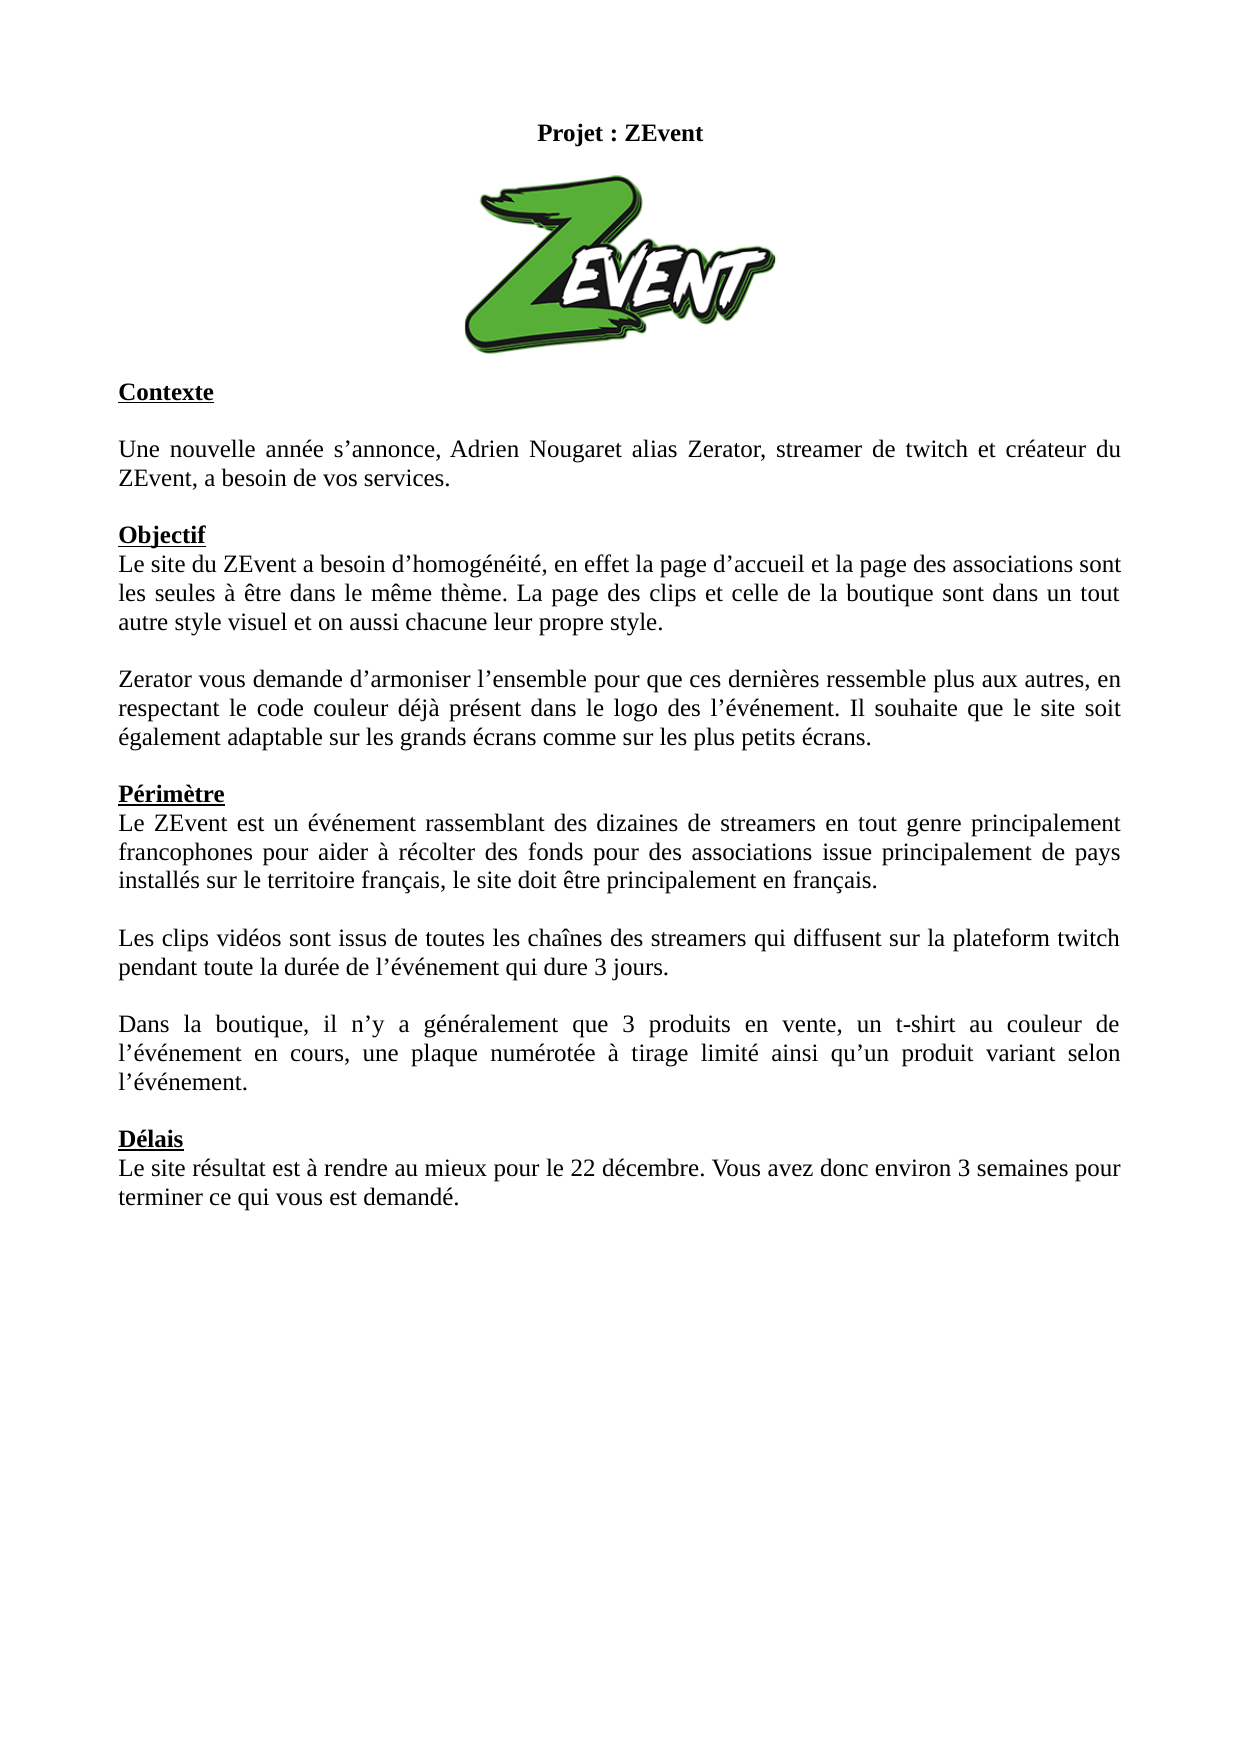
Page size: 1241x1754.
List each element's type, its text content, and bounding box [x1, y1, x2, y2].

text Délais [118, 1124, 1122, 1153]
text Contexte [118, 377, 1122, 406]
text Dans la boutique, il n’y a généralement que 3 produits en vente, un t-shirt au couleur de l’événement en cours, une plaque numérotée à tirage limité ainsi qu’un produit variant selon l’événement. [118, 1009, 1122, 1096]
text Une nouvelle année s’annonce, Adrien Nougaret alias Zerator, streamer de twitch et créateur du ZEvent, a besoin de vos services. [118, 434, 1122, 492]
text Le ZEvent est un événement rassemblant des dizaines de streamers en tout genre principalement francophones pour aider à récolter des fonds pour des associations issue principalement de pays installés sur le territoire français, le site doit être principalement en français. [118, 808, 1122, 894]
text Objectif [118, 521, 1122, 549]
text Périmètre [118, 779, 1122, 808]
text Les clips vidéos sont issus de toutes les chaînes des streamers qui diffusent sur la plateform twitch pendant toute la durée de l’événement qui dure 3 jours. [118, 923, 1122, 981]
picture [464, 175, 776, 354]
text Projet : ZEvent [118, 118, 1122, 147]
text Zerator vous demande d’armoniser l’ensemble pour que ces dernières ressemble plus aux autres, en respectant le code couleur déjà présent dans le logo des l’événement. Il souhaite que le site soit également adaptable sur les grands écrans comme sur les plus petits écrans. [118, 664, 1122, 751]
text Le site du ZEvent a besoin d’homogénéité, en effet la page d’accueil et la page des associations sont les seules à être dans le même thème. La page des clips et celle de la boutique sont dans un tout autre style visuel et on aussi chacune leur propre style. [118, 549, 1122, 636]
text Le site résultat est à rendre au mieux pour le 22 décembre. Vous avez donc environ 3 semaines pour terminer ce qui vous est demandé. [118, 1153, 1122, 1211]
